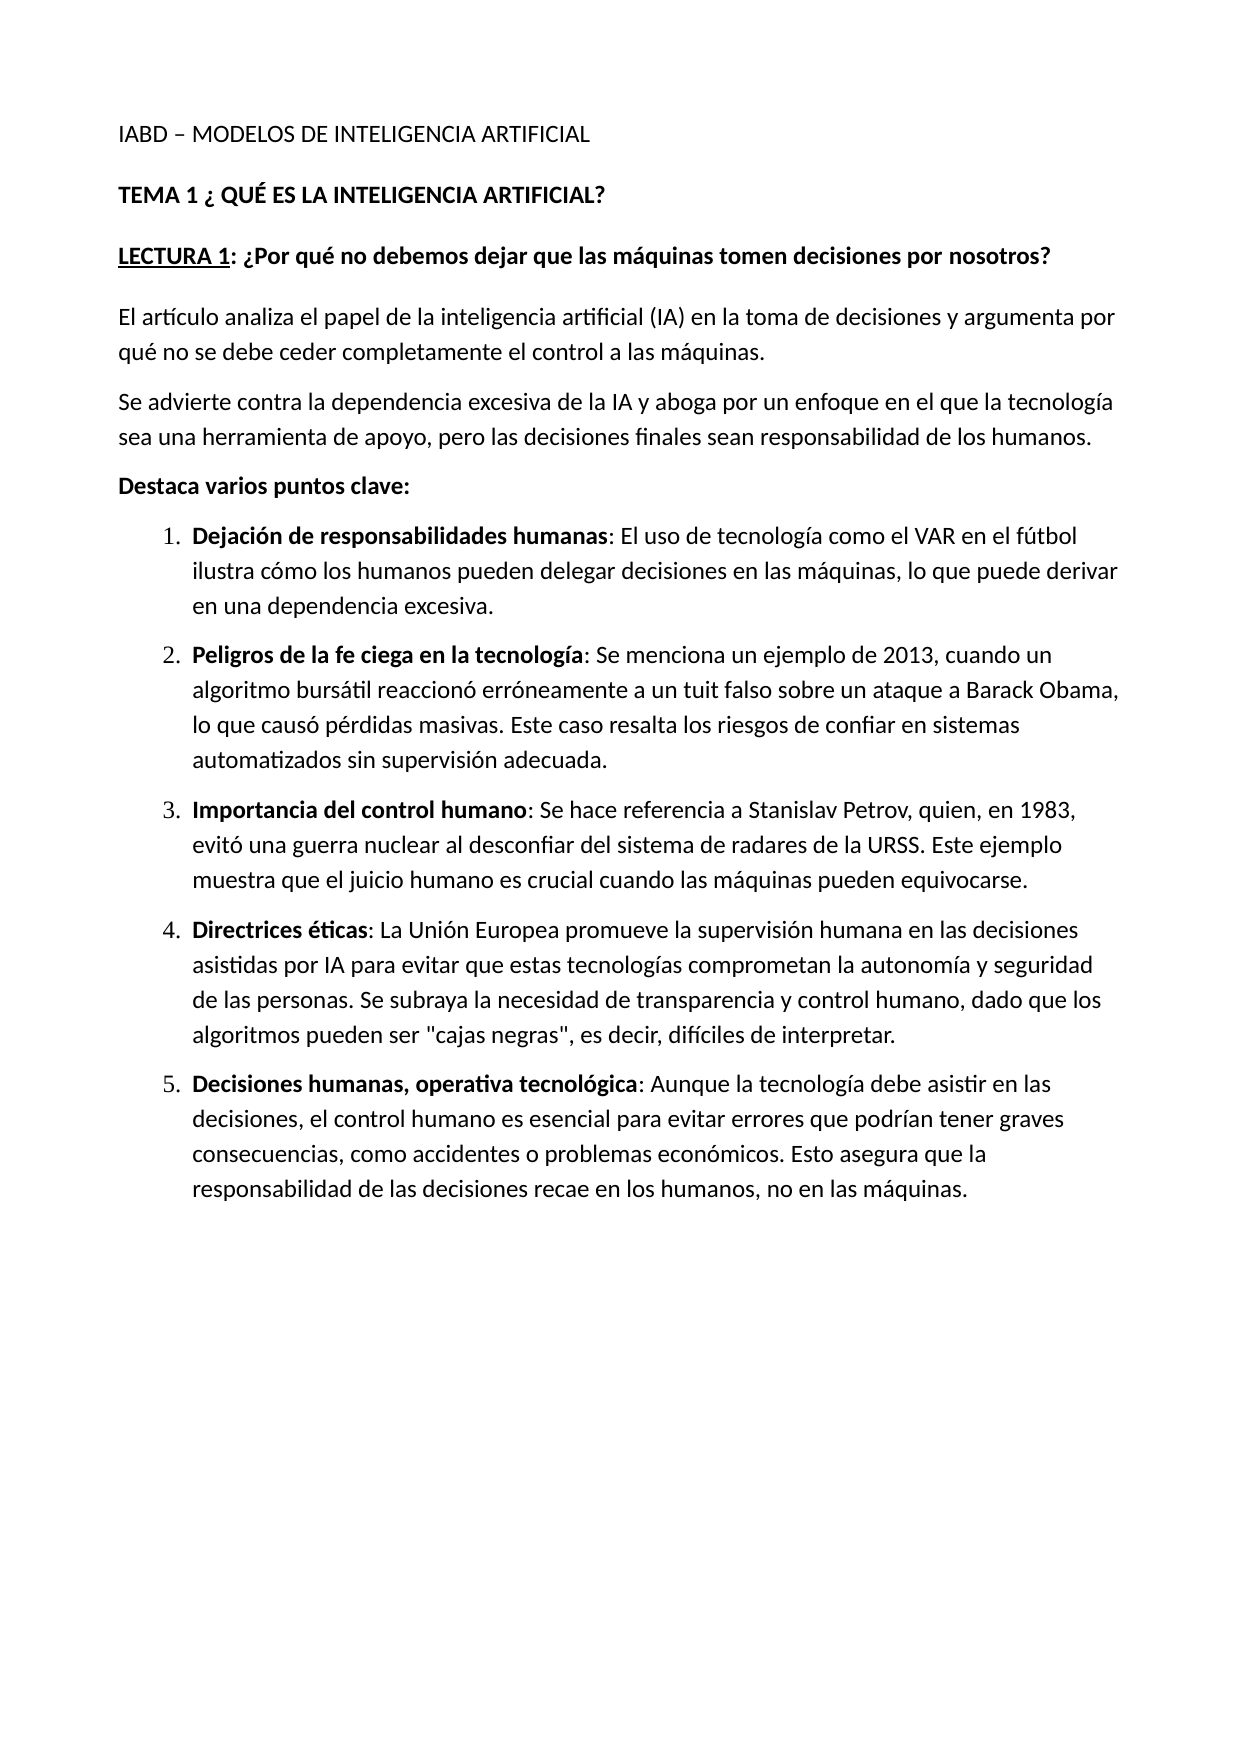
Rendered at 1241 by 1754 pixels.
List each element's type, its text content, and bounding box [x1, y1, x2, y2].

text Destaca varios puntos clave: [118, 470, 1122, 501]
list Directrices éticas: La Unión Europea promueve la supervisión humana en las decisiones asistidas por IA para evitar que estas tecnologías comprometan la autonomía y seguridad de las personas. Se subraya la necesidad de transparencia y control humano, dado que los algoritmos pueden ser "cajas negras", es decir, difíciles de interpretar. [162, 914, 1122, 1049]
text Se advierte contra la dependencia excesiva de la IA y aboga por un enfoque en el que la tecnología sea una herramienta de apoyo, pero las decisiones finales sean responsabilidad de los humanos. [118, 386, 1122, 451]
list Dejación de responsabilidades humanas: El uso de tecnología como el VAR en el fútbol ilustra cómo los humanos pueden delegar decisiones en las máquinas, lo que puede derivar en una dependencia excesiva. [162, 520, 1122, 621]
list Decisiones humanas, operativa tecnológica: Aunque la tecnología debe asistir en las decisiones, el control humano es esencial para evitar errores que podrían tener graves consecuencias, como accidentes o problemas económicos. Esto asegura que la responsabilidad de las decisiones recae en los humanos, no en las máquinas. [162, 1068, 1122, 1204]
text IABD – MODELOS DE INTELIGENCIA ARTIFICIAL [118, 118, 1122, 149]
text LECTURA 1: ¿Por qué no debemos dejar que las máquinas tomen decisiones por nosotros? [118, 240, 1122, 271]
list Importancia del control humano: Se hace referencia a Stanislav Petrov, quien, en 1983, evitó una guerra nuclear al desconfiar del sistema de radares de la URSS. Este ejemplo muestra que el juicio humano es crucial cuando las máquinas pueden equivocarse. [162, 794, 1122, 895]
text TEMA 1 ¿ QUÉ ES LA INTELIGENCIA ARTIFICIAL? [118, 179, 1122, 210]
list Peligros de la fe ciega en la tecnología: Se menciona un ejemplo de 2013, cuando un algoritmo bursátil reaccionó erróneamente a un tuit falso sobre un ataque a Barack Obama, lo que causó pérdidas masivas. Este caso resalta los riesgos de confiar en sistemas automatizados sin supervisión adecuada. [162, 639, 1122, 775]
text El artículo analiza el papel de la inteligencia artificial (IA) en la toma de decisiones y argumenta por qué no se debe ceder completamente el control a las máquinas. [118, 301, 1122, 367]
